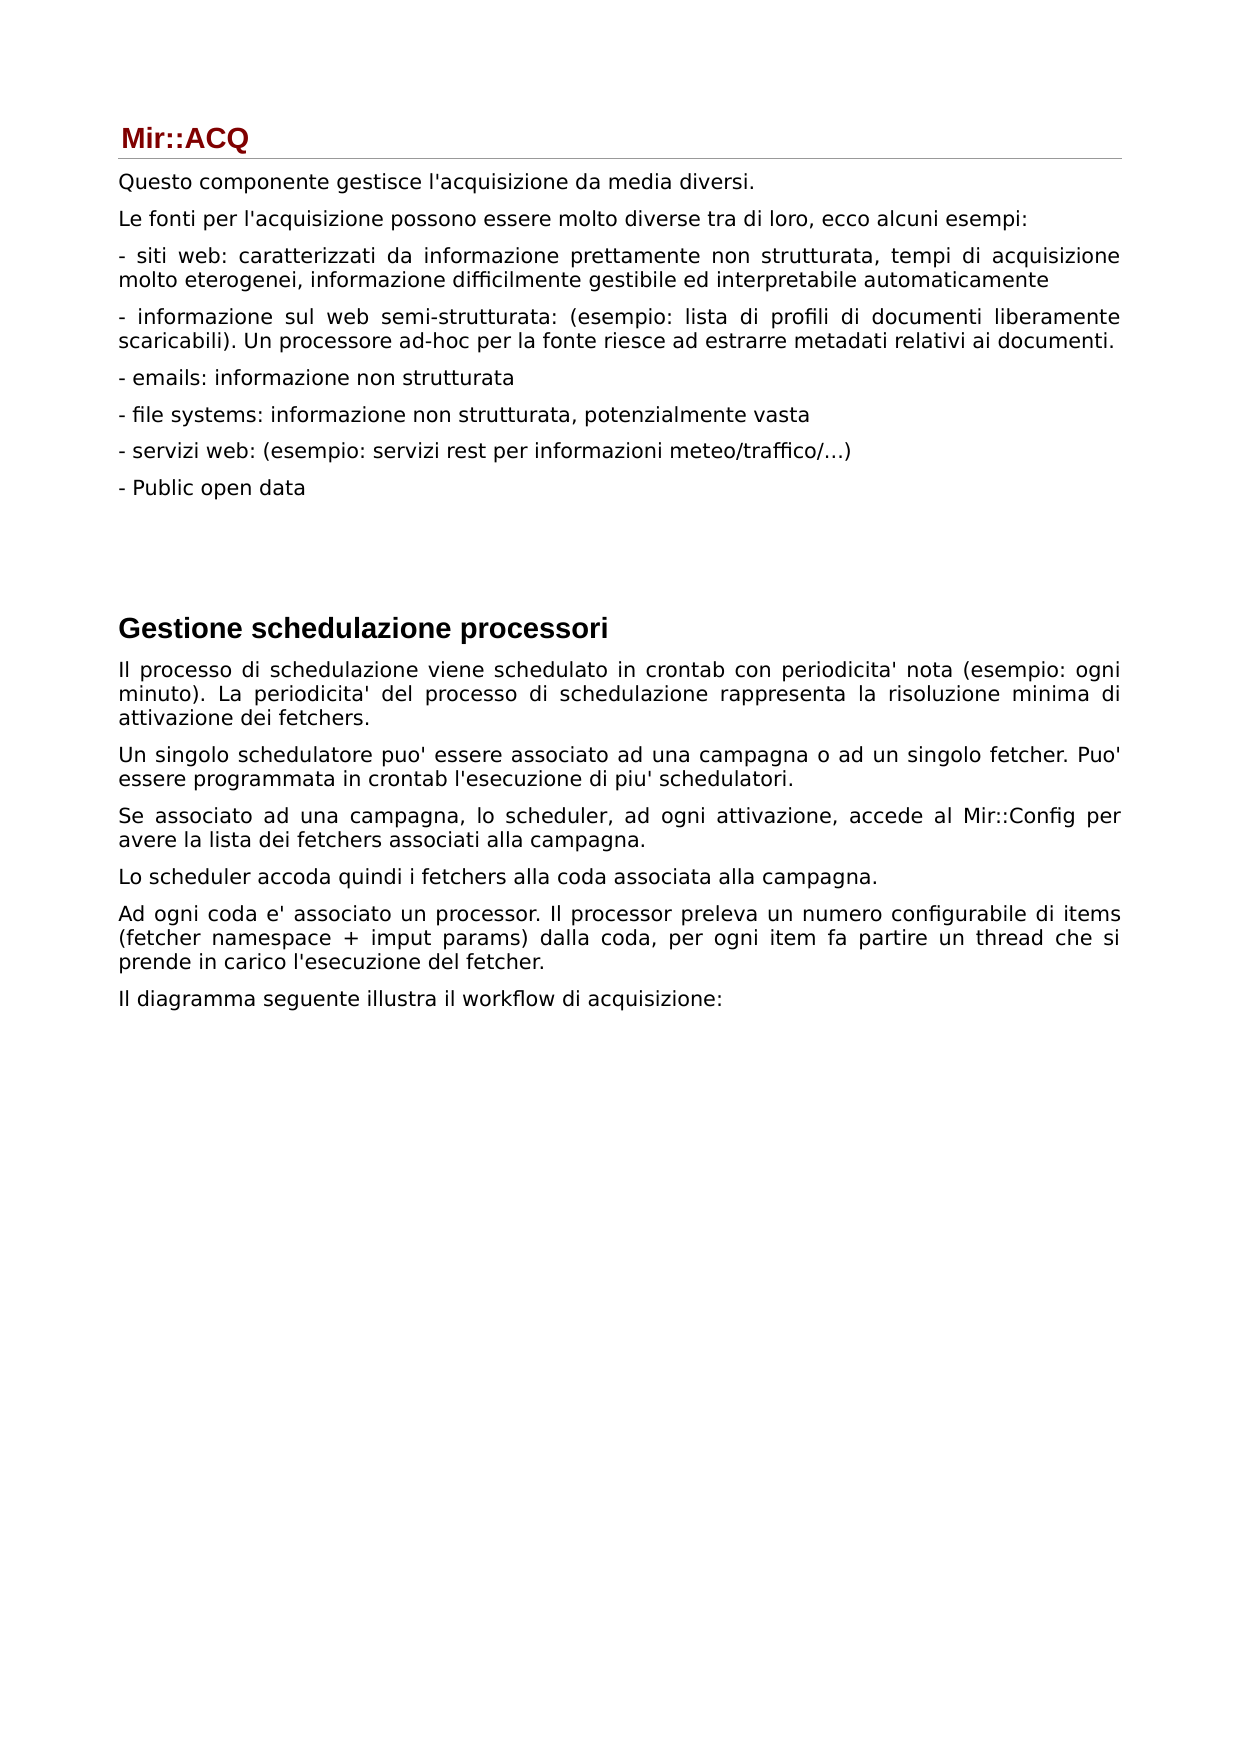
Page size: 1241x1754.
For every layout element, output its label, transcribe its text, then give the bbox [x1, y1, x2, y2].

text - informazione sul web semi-strutturata: (esempio: lista di profili di documenti liberamente scaricabili). Un processore ad-hoc per la fonte riesce ad estrarre metadati relativi ai documenti. [118, 305, 1122, 353]
text Lo scheduler accoda quindi i fetchers alla coda associata alla campagna. [118, 865, 1122, 889]
text - Public open data [118, 476, 1122, 501]
subtitle Mir::ACQ [118, 118, 1122, 158]
text - siti web: caratterizzati da informazione prettamente non strutturata, tempi di acquisizione molto eterogenei, informazione difficilmente gestibile ed interpretabile automaticamente [118, 244, 1122, 292]
text - file systems: informazione non strutturata, potenzialmente vasta [118, 403, 1122, 427]
text Se associato ad una campagna, lo scheduler, ad ogni attivazione, accede al Mir::Config per avere la lista dei fetchers associati alla campagna. [118, 804, 1122, 852]
text - emails: informazione non strutturata [118, 366, 1122, 390]
text Il processo di schedulazione viene schedulato in crontab con periodicita' nota (esempio: ogni minuto). La periodicita' del processo di schedulazione rappresenta la risoluzione minima di attivazione dei fetchers. [118, 658, 1122, 730]
text Un singolo schedulatore puo' essere associato ad una campagna o ad un singolo fetcher. Puo' essere programmata in crontab l'esecuzione di piu' schedulatori. [118, 743, 1122, 791]
text Il diagramma seguente illustra il workflow di acquisizione: [118, 987, 1122, 1011]
text Le fonti per l'acquisizione possono essere molto diverse tra di loro, ecco alcuni esempi: [118, 207, 1122, 231]
subtitle Gestione schedulazione processori [118, 612, 1122, 645]
text - servizi web: (esempio: servizi rest per informazioni meteo/traffico/...) [118, 439, 1122, 464]
text Questo componente gestisce l'acquisizione da media diversi. [118, 170, 1122, 194]
text Ad ogni coda e' associato un processor. Il processor preleva un numero configurabile di items (fetcher namespace + imput params) dalla coda, per ogni item fa partire un thread che si prende in carico l'esecuzione del fetcher. [118, 902, 1122, 974]
